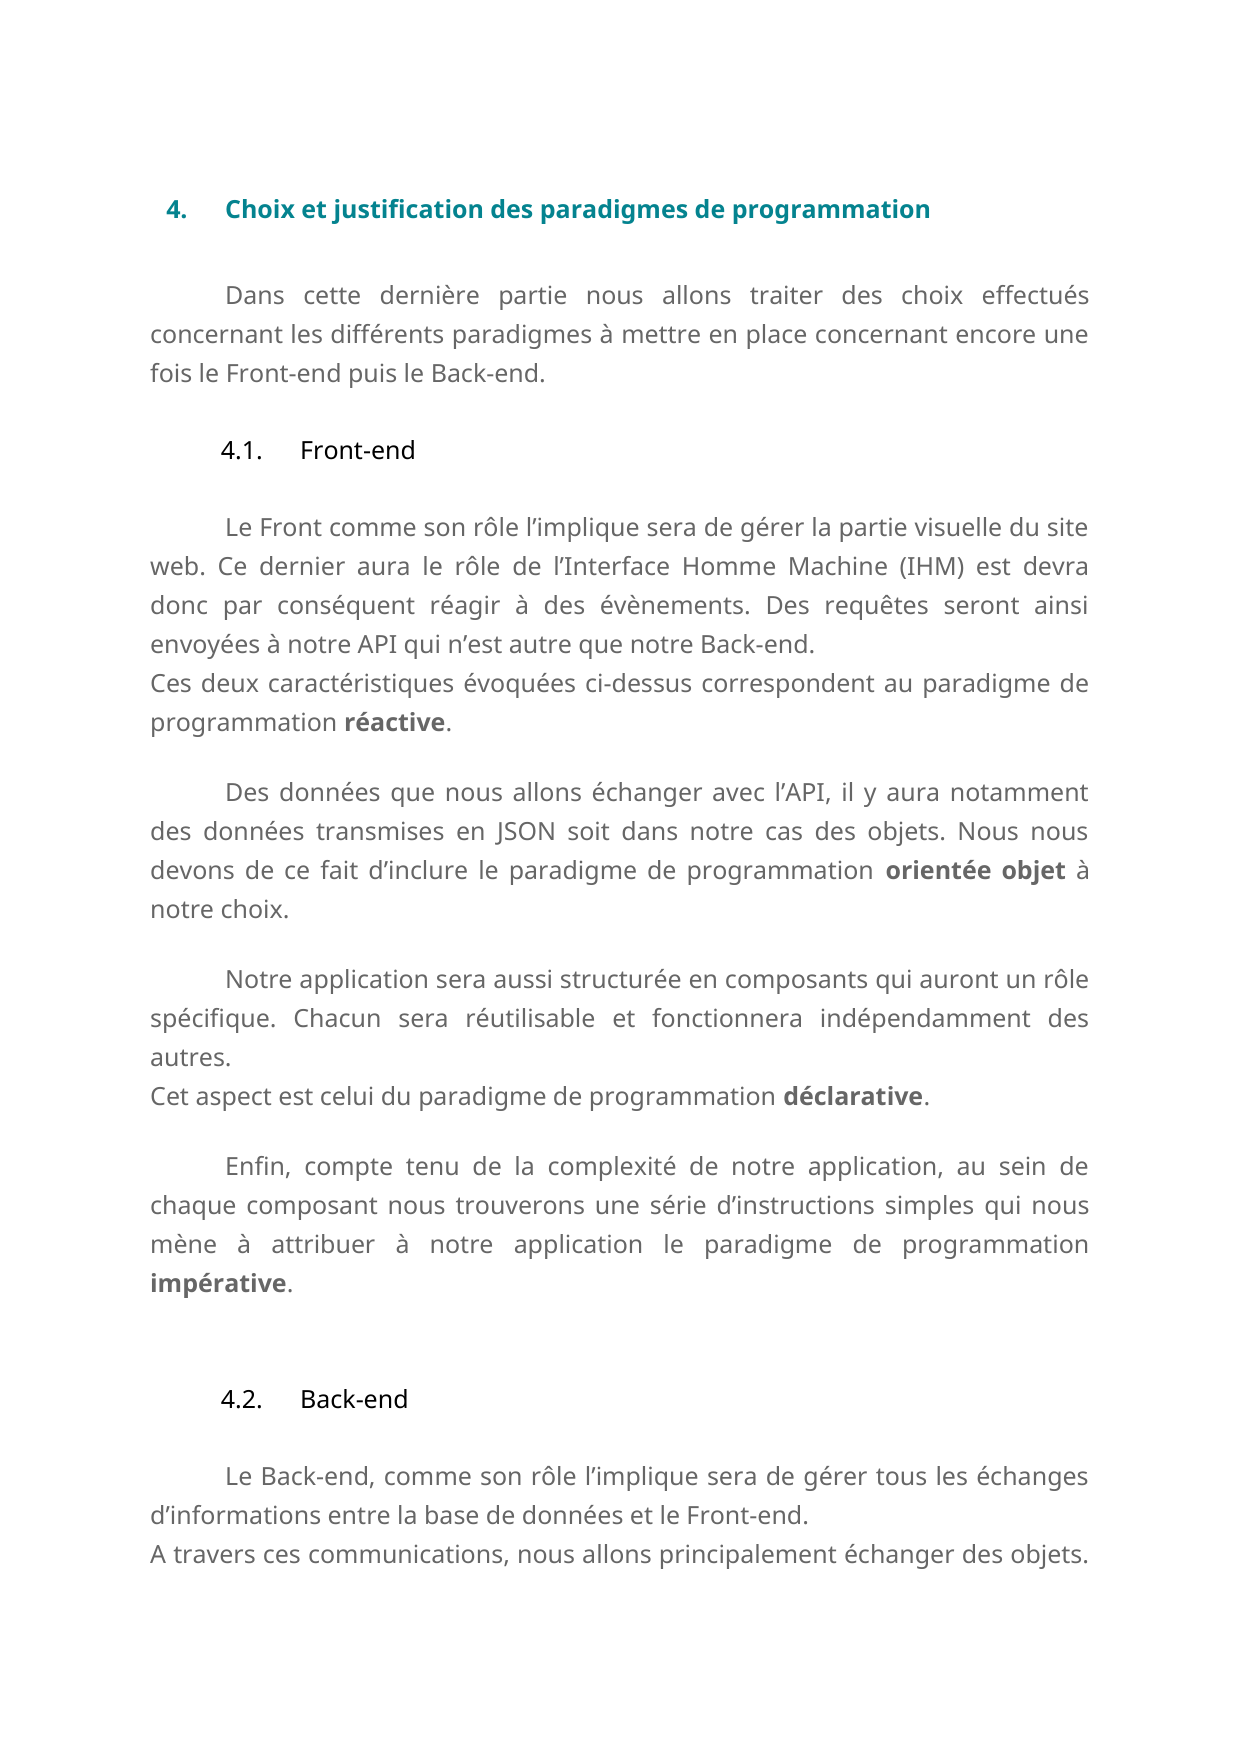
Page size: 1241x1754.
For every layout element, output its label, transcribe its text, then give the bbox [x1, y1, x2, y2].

text A travers ces communications, nous allons principalement échanger des objets. [150, 1537, 1090, 1571]
text Le Back-end, comme son rôle l’implique sera de gérer tous les échanges d’informations entre la base de données et le Front-end. [150, 1458, 1090, 1531]
subtitle Choix et justification des paradigmes de programmation [187, 192, 1090, 226]
text Enfin, compte tenu de la complexité de notre application, au sein de chaque composant nous trouverons une série d’instructions simples qui nous mène à attribuer à notre application le paradigme de programmation impérative. [150, 1148, 1090, 1300]
subtitle Back-end [262, 1381, 1090, 1416]
text Des données que nous allons échanger avec l’API, il y aura notamment des données transmises en JSON soit dans notre cas des objets. Nous nous devons de ce fait d’inclure le paradigme de programmation orientée objet à notre choix. [150, 774, 1090, 926]
subtitle Front-end [262, 432, 1090, 466]
text Cet aspect est celui du paradigme de programmation déclarative. [150, 1079, 1090, 1113]
text Dans cette dernière partie nous allons traiter des choix effectués concernant les différents paradigmes à mettre en place concernant encore une fois le Front-end puis le Back-end. [150, 277, 1090, 390]
text Ces deux caractéristiques évoquées ci-dessus correspondent au paradigme de programmation réactive. [150, 666, 1090, 739]
text Notre application sera aussi structurée en composants qui auront un rôle spécifique. Chacun sera réutilisable et fonctionnera indépendamment des autres. [150, 961, 1090, 1074]
text Le Front comme son rôle l’implique sera de gérer la partie visuelle du site web. Ce dernier aura le rôle de l’Interface Homme Machine (IHM) est devra donc par conséquent réagir à des évènements. Des requêtes seront ainsi envoyées à notre API qui n’est autre que notre Back-end. [150, 509, 1090, 661]
